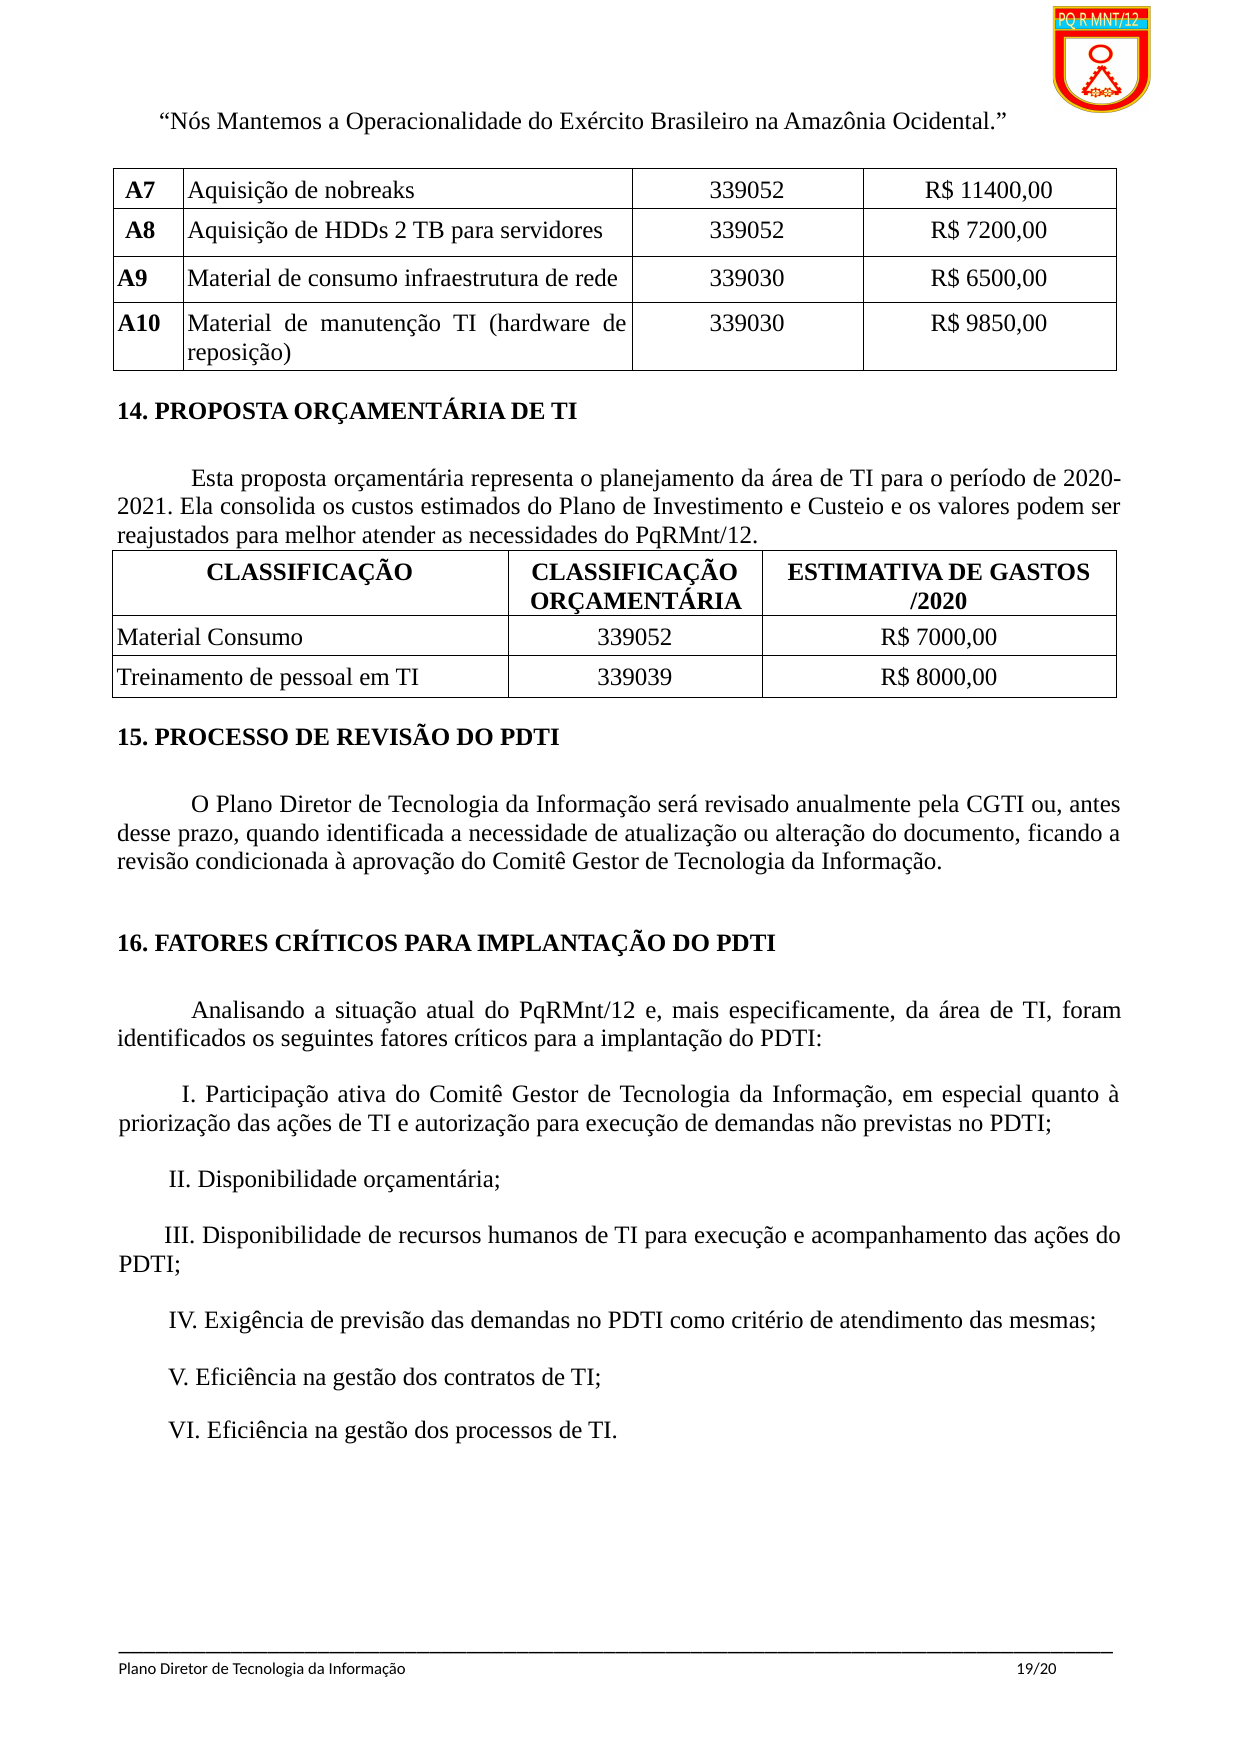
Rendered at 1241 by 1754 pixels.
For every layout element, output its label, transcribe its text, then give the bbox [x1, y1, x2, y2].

table_cell R$ 7000,00 [763, 616, 1116, 655]
table_cell A10 [114, 303, 183, 370]
list II. Disponibilidade orçamentária; [118, 1164, 1122, 1193]
table_cell R$ 9850,00 [864, 303, 1116, 370]
table_cell A7 [114, 169, 183, 208]
table_cell A8 [114, 209, 183, 256]
text Analisando a situação atual do PqRMnt/12 e, mais especificamente, da área de TI, foram identificados os seguintes fatores críticos para a implantação do PDTI: [117, 995, 1122, 1052]
list VI. Eficiência na gestão dos processos de TI. [118, 1415, 1122, 1444]
table_cell Material de consumo infraestrutura de rede [184, 257, 632, 301]
table_cell Aquisição de nobreaks [184, 169, 632, 208]
list III. Disponibilidade de recursos humanos de TI para execução e acompanhamento das ações do PDTI; [118, 1221, 1122, 1278]
table_cell R$ 11400,00 [864, 169, 1116, 208]
table_cell 339052 [509, 616, 762, 655]
text O Plano Diretor de Tecnologia da Informação será revisado anualmente pela CGTI ou, antes desse prazo, quando identificada a necessidade de atualização ou alteração do documento, ficando a revisão condicionada à aprovação do Comitê Gestor de Tecnologia da Informação. [117, 789, 1122, 875]
table_cell 339030 [633, 257, 863, 301]
table_cell A9 [114, 257, 183, 301]
table_header CLASSIFICAÇÃO [113, 551, 508, 615]
table_cell R$ 6500,00 [864, 257, 1116, 301]
list IV. Exigência de previsão das demandas no PDTI como critério de atendimento das mesmas; [118, 1306, 1122, 1334]
picture [1052, 6, 1151, 113]
table_cell R$ 8000,00 [763, 656, 1116, 697]
table_cell R$ 7200,00 [864, 209, 1116, 256]
subtitle 15. PROCESSO DE REVISÃO DO PDTI [117, 722, 1123, 751]
list I. Participação ativa do Comitê Gestor de Tecnologia da Informação, em especial quanto à priorização das ações de TI e autorização para execução de demandas não previstas no PDTI; [118, 1079, 1122, 1137]
table_cell 339030 [633, 303, 863, 370]
table_header ESTIMATIVA DE GASTOS /2020 [763, 551, 1116, 615]
table_header CLASSIFICAÇÃO ORÇAMENTÁRIA [509, 551, 762, 615]
table_cell Material de manutenção TI (hardware de reposição) [184, 303, 632, 370]
table_cell Aquisição de HDDs 2 TB para servidores [184, 209, 632, 256]
table_cell 339039 [509, 656, 762, 697]
table_cell Treinamento de pessoal em TI [113, 656, 508, 697]
subtitle 16. FATORES CRÍTICOS PARA IMPLANTAÇÃO DO PDTI [117, 928, 1123, 957]
table_cell 339052 [633, 209, 863, 256]
subtitle 14. PROPOSTA ORÇAMENTÁRIA DE TI [117, 396, 1123, 424]
table_cell 339052 [633, 169, 863, 208]
list V. Eficiência na gestão dos contratos de TI; [118, 1362, 1122, 1390]
table_cell Material Consumo [113, 616, 508, 655]
text Esta proposta orçamentária representa o planejamento da área de TI para o período de 2020-2021. Ela consolida os custos estimados do Plano de Investimento e Custeio e os valores podem ser reajustados para melhor atender as necessidades do PqRMnt/12. [117, 463, 1122, 549]
